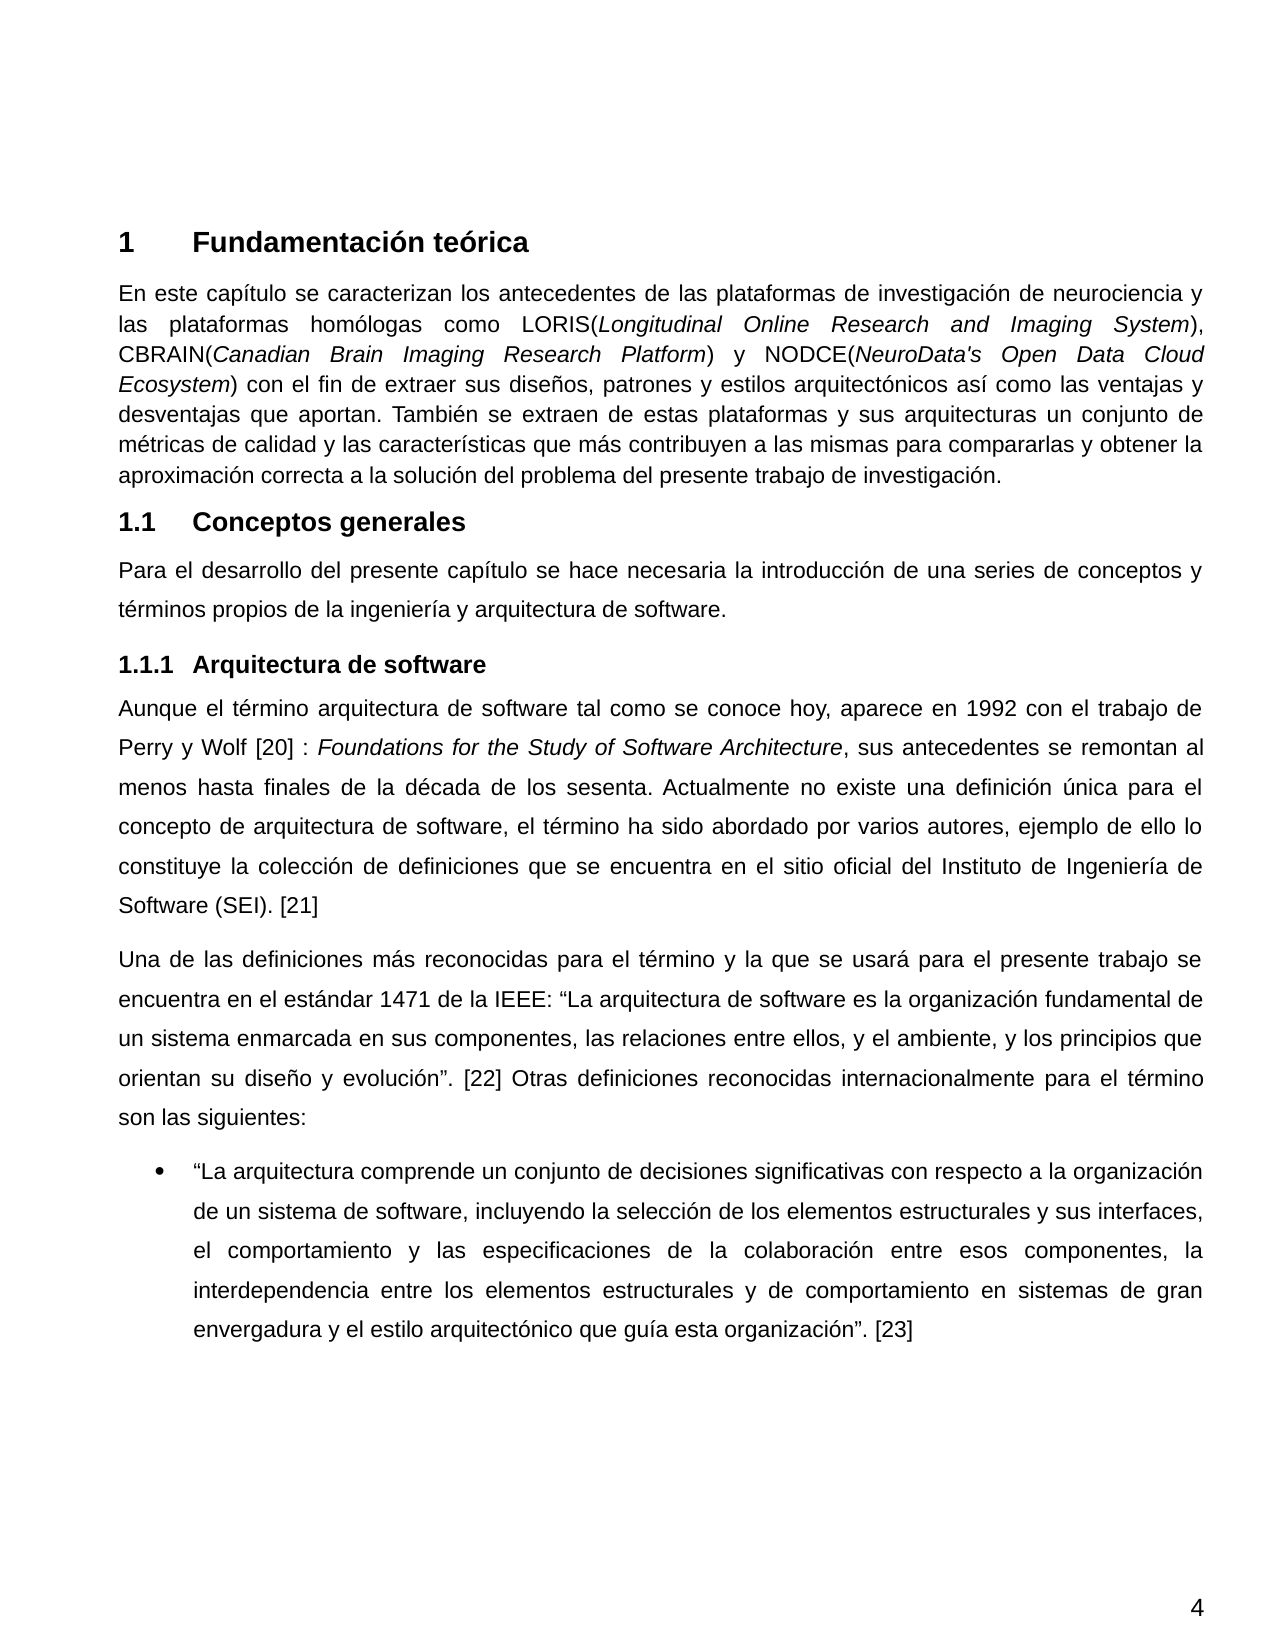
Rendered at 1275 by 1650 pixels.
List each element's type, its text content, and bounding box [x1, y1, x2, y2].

text Aunque el término arquitectura de software tal como se conoce hoy, aparece en 1992 con el trabajo de Perry y Wolf [20] : Foundations for the Study of Software Architecture, sus antecedentes se remontan al menos hasta finales de la década de los sesenta. Actualmente no existe una definición única para el concepto de arquitectura de software, el término ha sido abordado por varios autores, ejemplo de ello lo constituye la colección de definiciones que se encuentra en el sitio oficial del Instituto de Ingeniería de Software (SEI). [21] [118, 695, 1204, 918]
subtitle Conceptos generales [118, 506, 1204, 538]
subtitle Arquitectura de software [118, 650, 1204, 679]
text En este capítulo se caracterizan los antecedentes de las plataformas de investigación de neurociencia y las plataformas homólogas como LORIS(Longitudinal Online Research and Imaging System), CBRAIN(Canadian Brain Imaging Research Platform) y NODCE(NeuroData's Open Data Cloud Ecosystem) con el fin de extraer sus diseños, patrones y estilos arquitectónicos así como las ventajas y desventajas que aportan. También se extraen de estas plataformas y sus arquitecturas un conjunto de métricas de calidad y las características que más contribuyen a las mismas para compararlas y obtener la aproximación correcta a la solución del problema del presente trabajo de investigación. [118, 280, 1204, 488]
text Una de las definiciones más reconocidas para el término y la que se usará para el presente trabajo se encuentra en el estándar 1471 de la IEEE: “La arquitectura de software es la organización fundamental de un sistema enmarcada en sus componentes, las relaciones entre ellos, y el ambiente, y los principios que orientan su diseño y evolución”. [22] Otras definiciones reconocidas internacionalmente para el término son las siguientes: [118, 946, 1204, 1131]
list “La arquitectura comprende un conjunto de decisiones significativas con respecto a la organización de un sistema de software, incluyendo la selección de los elementos estructurales y sus interfaces, el comportamiento y las especificaciones de la colaboración entre esos componentes, la interdependencia entre los elementos estructurales y de comportamiento en sistemas de gran envergadura y el estilo arquitectónico que guía esta organización”. [23] [156, 1158, 1204, 1342]
text Para el desarrollo del presente capítulo se hace necesaria la introducción de una series de conceptos y términos propios de la ingeniería y arquitectura de software. [118, 557, 1204, 622]
subtitle Fundamentación teórica [118, 225, 1204, 258]
